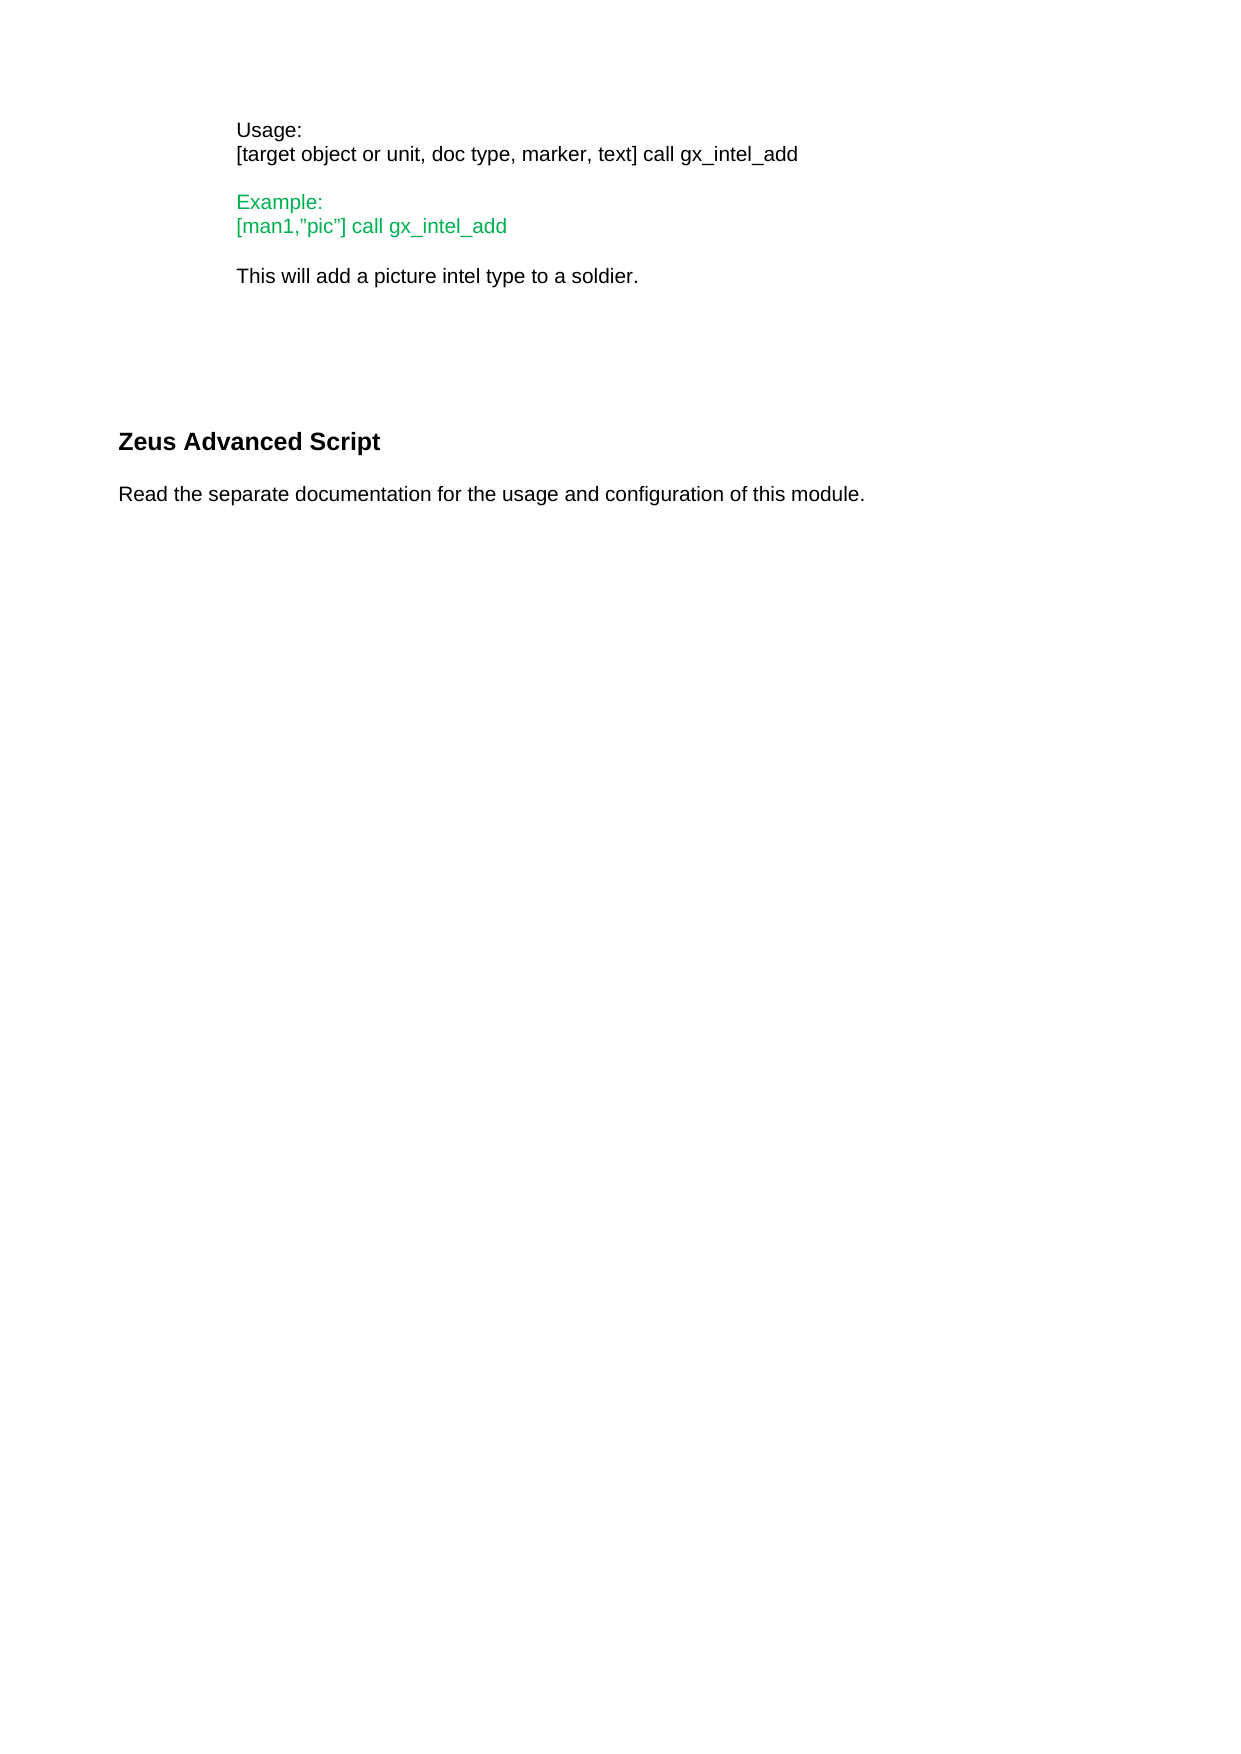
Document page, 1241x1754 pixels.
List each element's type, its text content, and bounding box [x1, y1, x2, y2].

text Example: [118, 190, 1122, 214]
text Zeus Advanced Script [118, 427, 1122, 456]
text Usage: [118, 118, 1122, 142]
text Read the separate documentation for the usage and configuration of this module. [118, 482, 1122, 506]
text This will add a picture intel type to a soldier. [118, 264, 1122, 288]
text [man1,”pic”] call gx_intel_add [118, 214, 1122, 238]
text [target object or unit, doc type, marker, text] call gx_intel_add [118, 142, 1122, 166]
